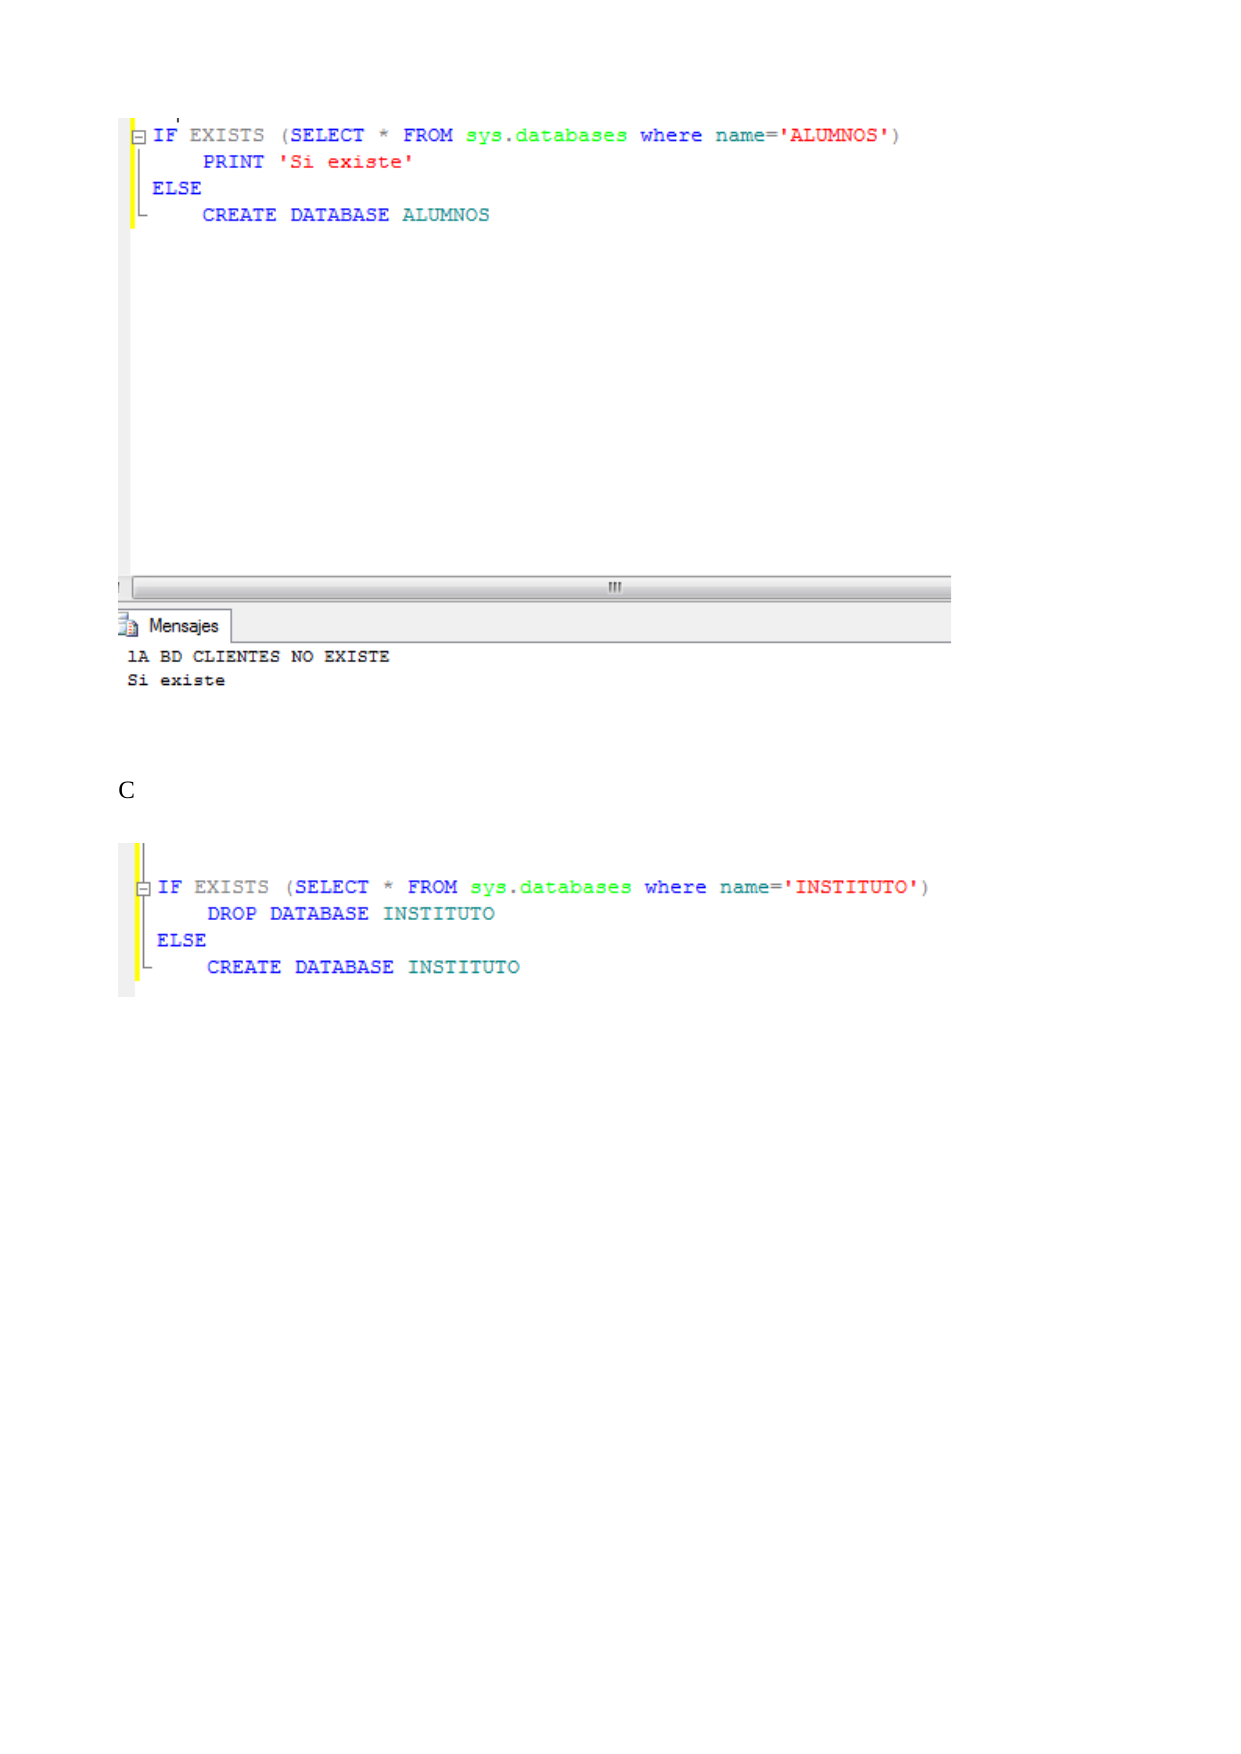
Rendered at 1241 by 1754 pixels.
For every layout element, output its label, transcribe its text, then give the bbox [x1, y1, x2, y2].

picture [118, 118, 952, 709]
picture [118, 843, 1050, 997]
text C [118, 775, 1122, 804]
